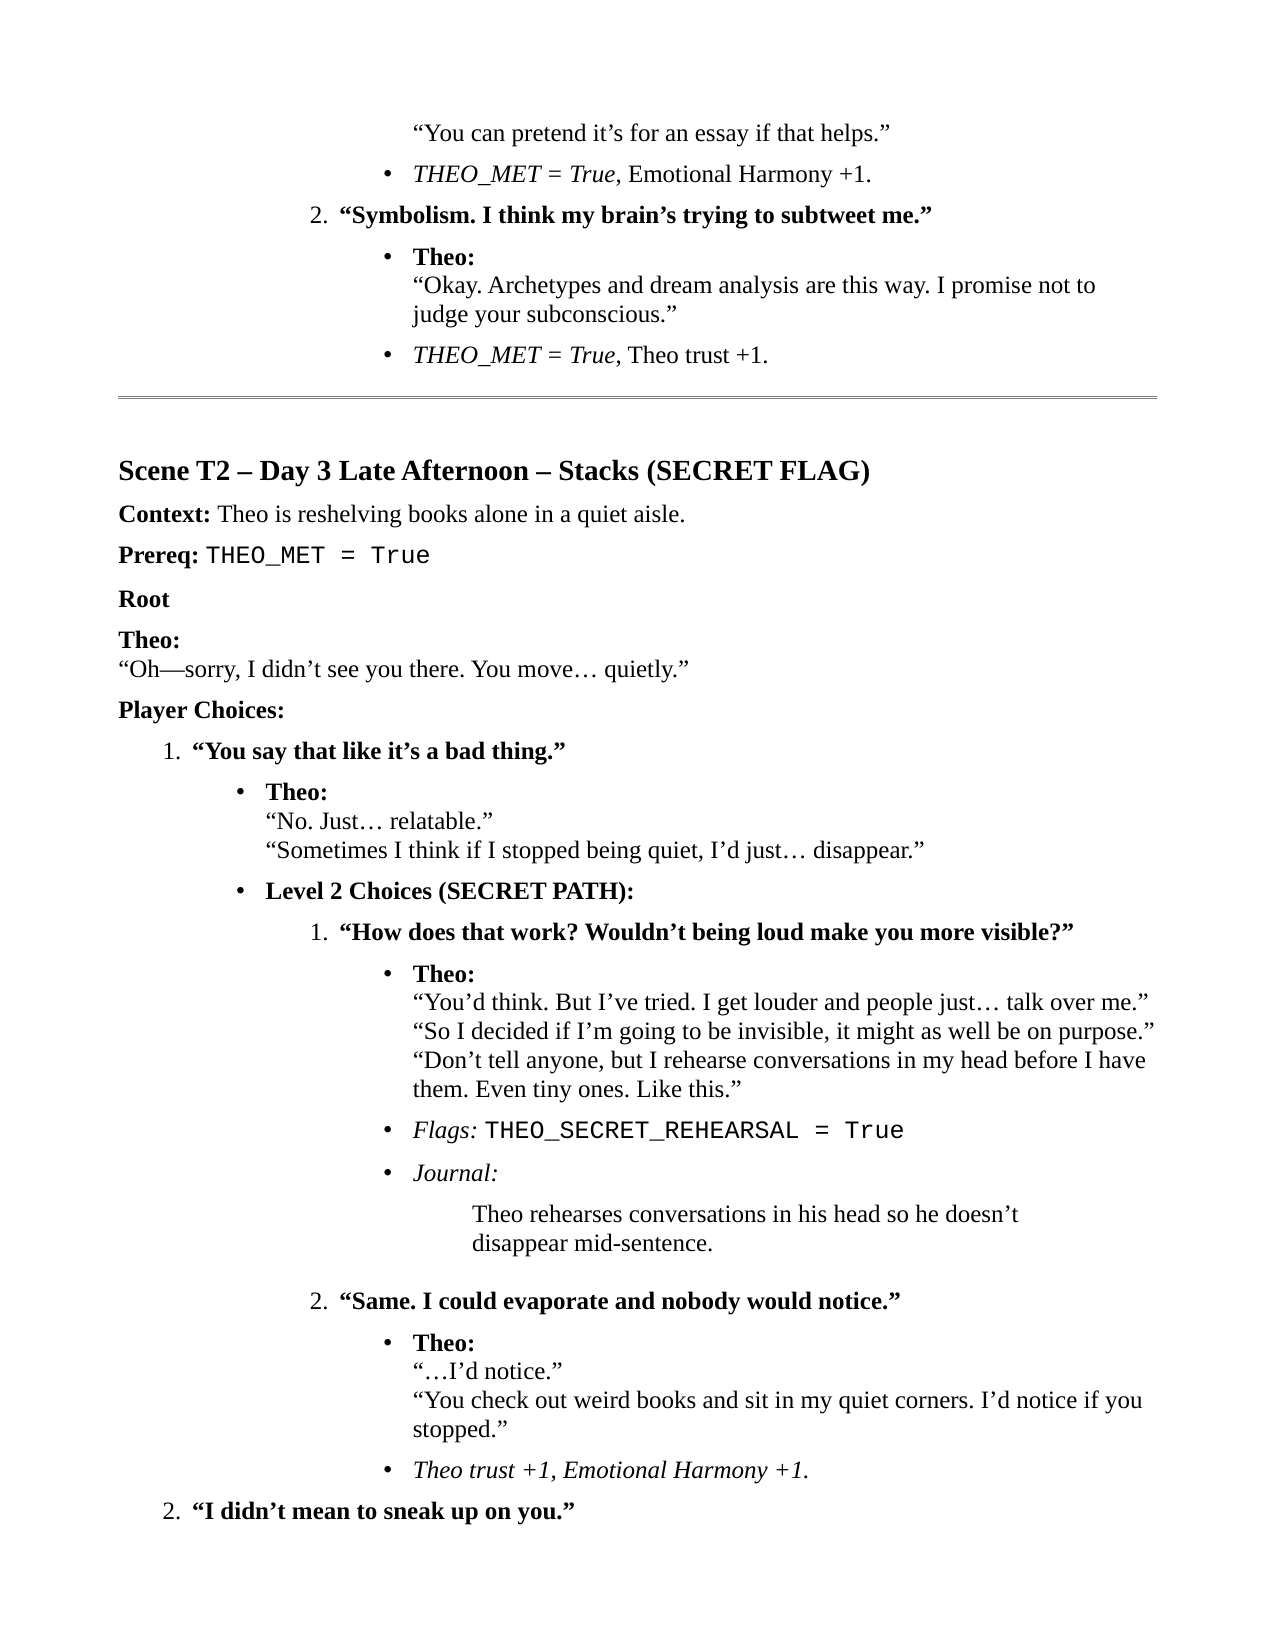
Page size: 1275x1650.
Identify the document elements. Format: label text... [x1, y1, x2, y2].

subtitle Scene T2 – Day 3 Late Afternoon – Stacks (SECRET FLAG) [118, 453, 1157, 487]
list “You say that like it’s a bad thing.” [162, 736, 1157, 765]
text Player Choices: [118, 695, 1157, 724]
list “How does that work? Wouldn’t being loud make you more visible?” [309, 917, 1157, 946]
list THEO_MET = True, Theo trust +1. [383, 341, 1157, 369]
text Context: Theo is reshelving books alone in a quiet aisle. [118, 499, 1157, 528]
list Theo: “You’d think. But I’ve tried. I get louder and people just… talk over me.” “So I decided if I’m going to be invisible, it might as well be on purpose.” “Don’t tell anyone, but I rehearse conversations in my head before I have them. Even tiny ones. Like this.” [383, 959, 1157, 1102]
list “Same. I could evaporate and nobody would notice.” [309, 1286, 1157, 1315]
list Journal: [383, 1158, 1157, 1187]
text Root [118, 584, 1157, 612]
list Theo: “…I’d notice.” “You check out weird books and sit in my quiet corners. I’d notice if you stopped.” [383, 1328, 1157, 1443]
list Theo trust +1, Emotional Harmony +1. [383, 1455, 1157, 1484]
list “Symbolism. I think my brain’s trying to subtweet me.” [309, 201, 1157, 229]
list Flags: THEO_SECRET_REHEARSAL = True [383, 1115, 1157, 1146]
list Theo: “Okay. Archetypes and dream analysis are this way. I promise not to judge your subconscious.” [383, 242, 1157, 328]
text Theo: “Oh—sorry, I didn’t see you there. You move… quietly.” [118, 625, 1157, 682]
list Level 2 Choices (SECRET PATH): [236, 876, 1157, 905]
list Theo: “No. Just… relatable.” “Sometimes I think if I stopped being quiet, I’d just… disappear.” [236, 777, 1157, 864]
list “You can pretend it’s for an essay if that helps.” [383, 118, 1157, 147]
list THEO_MET = True, Emotional Harmony +1. [383, 159, 1157, 188]
list Theo rehearses conversations in his head so he doesn’t disappear mid-sentence. [442, 1199, 1098, 1257]
list “I didn’t mean to sneak up on you.” [162, 1496, 1157, 1525]
text Prereq: THEO_MET = True [118, 540, 1157, 571]
